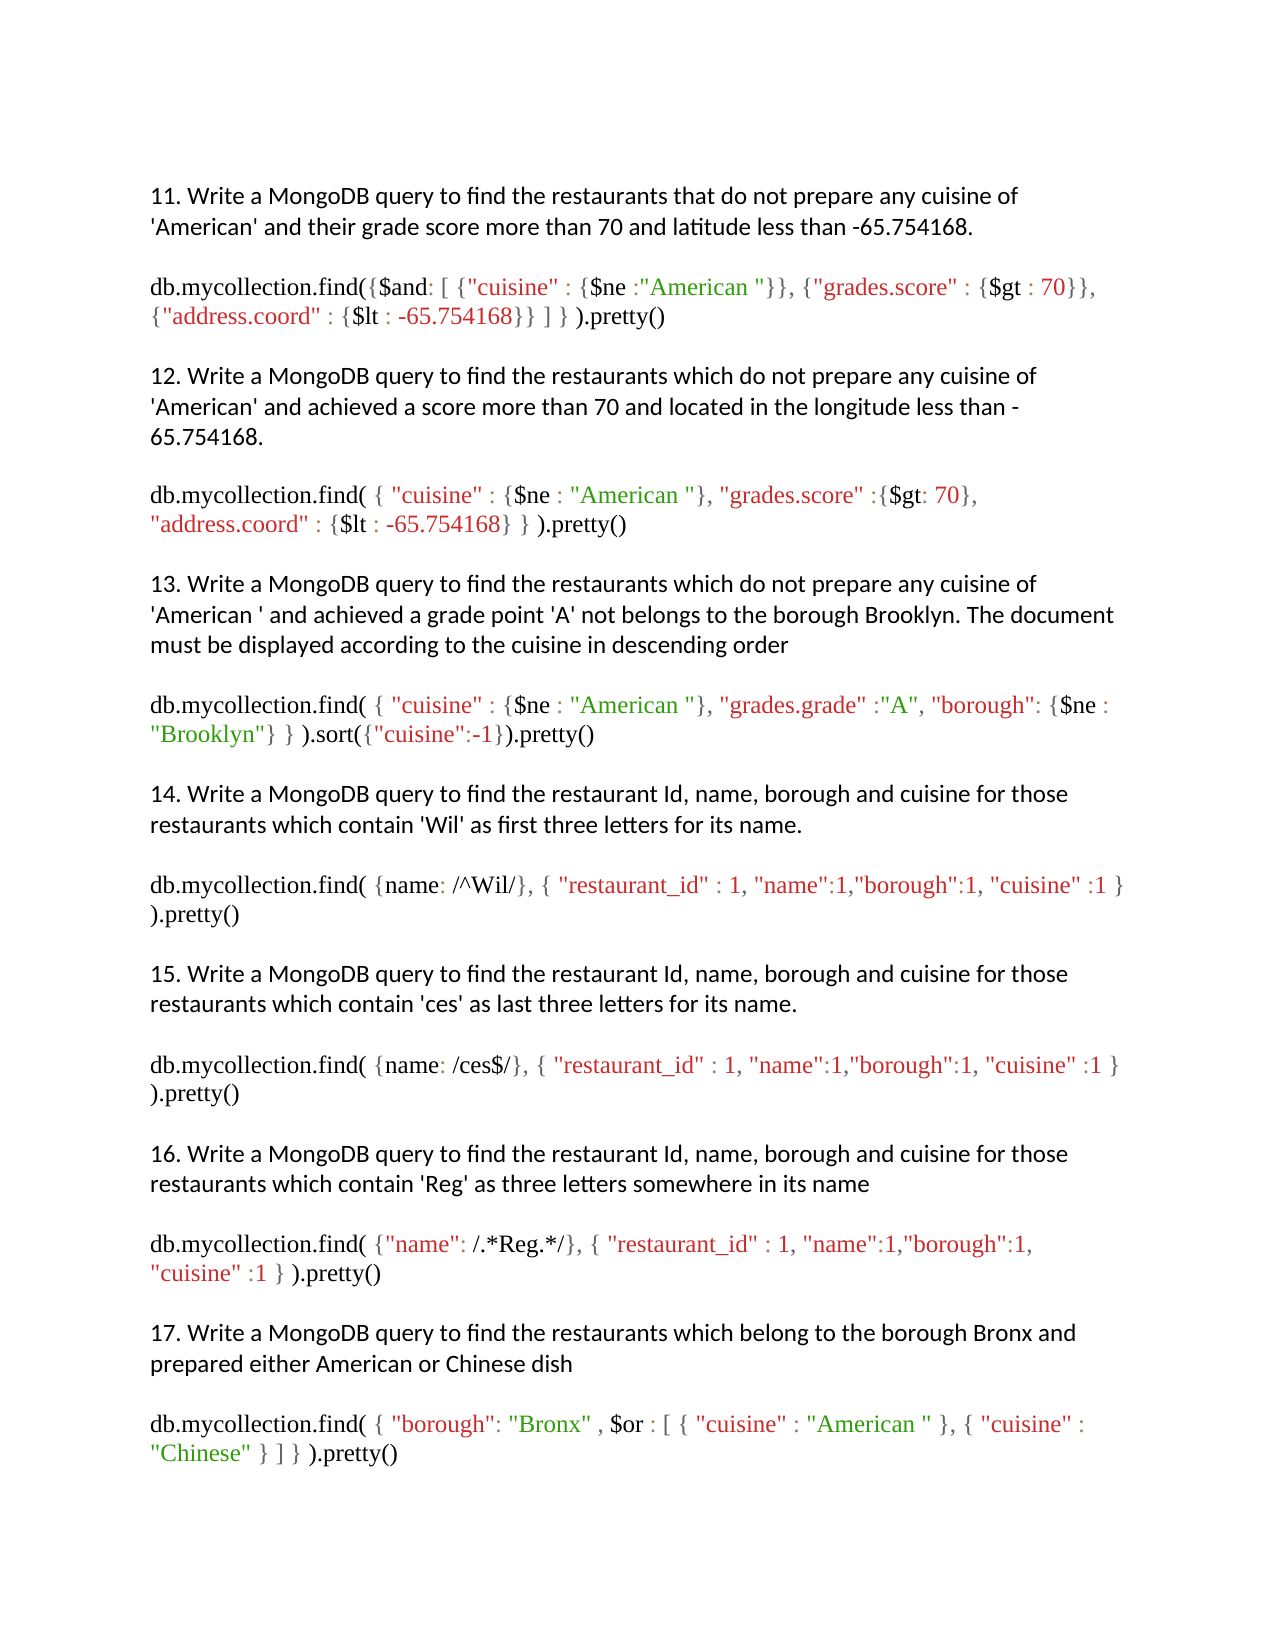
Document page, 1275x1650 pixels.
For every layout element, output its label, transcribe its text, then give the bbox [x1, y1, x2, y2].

text db.mycollection.find( {name: /ces$/}, { "restaurant_id" : 1, "name":1,"borough":1, "cuisine" :1 } ).pretty() [150, 1050, 1125, 1107]
text db.mycollection.find( { "cuisine" : {$ne : "American "}, "grades.grade" :"A", "borough": {$ne : "Brooklyn"} } ).sort({"cuisine":-1}).pretty() [150, 691, 1125, 748]
text 15. Write a MongoDB query to find the restaurant Id, name, borough and cuisine for those restaurants which contain 'ces' as last three letters for its name. [150, 958, 1125, 1019]
text 12. Write a MongoDB query to find the restaurants which do not prepare any cuisine of 'American' and achieved a score more than 70 and located in the longitude less than -65.754168. [150, 360, 1125, 452]
text db.mycollection.find({$and: [ {"cuisine" : {$ne :"American "}}, {"grades.score" : {$gt : 70}}, {"address.coord" : {$lt : -65.754168}} ] } ).pretty() [150, 272, 1125, 329]
text 17. Write a MongoDB query to find the restaurants which belong to the borough Bronx and prepared either American or Chinese dish [150, 1317, 1125, 1378]
text db.mycollection.find( { "cuisine" : {$ne : "American "}, "grades.score" :{$gt: 70}, "address.coord" : {$lt : -65.754168} } ).pretty() [150, 480, 1125, 538]
text db.mycollection.find( {"name": /.*Reg.*/}, { "restaurant_id" : 1, "name":1,"borough":1, "cuisine" :1 } ).pretty() [150, 1229, 1125, 1287]
text 14. Write a MongoDB query to find the restaurant Id, name, borough and cuisine for those restaurants which contain 'Wil' as first three letters for its name. [150, 778, 1125, 839]
text 16. Write a MongoDB query to find the restaurant Id, name, borough and cuisine for those restaurants which contain 'Reg' as three letters somewhere in its name [150, 1138, 1125, 1199]
text db.mycollection.find( { "borough": "Bronx" , $or : [ { "cuisine" : "American " }, { "cuisine" : "Chinese" } ] } ).pretty() [150, 1409, 1125, 1466]
text db.mycollection.find( {name: /^Wil/}, { "restaurant_id" : 1, "name":1,"borough":1, "cuisine" :1 } ).pretty() [150, 870, 1125, 928]
text 13. Write a MongoDB query to find the restaurants which do not prepare any cuisine of 'American ' and achieved a grade point 'A' not belongs to the borough Brooklyn. The document must be displayed according to the cuisine in descending order [150, 568, 1125, 660]
text 11. Write a MongoDB query to find the restaurants that do not prepare any cuisine of 'American' and their grade score more than 70 and latitude less than -65.754168. [150, 181, 1125, 242]
